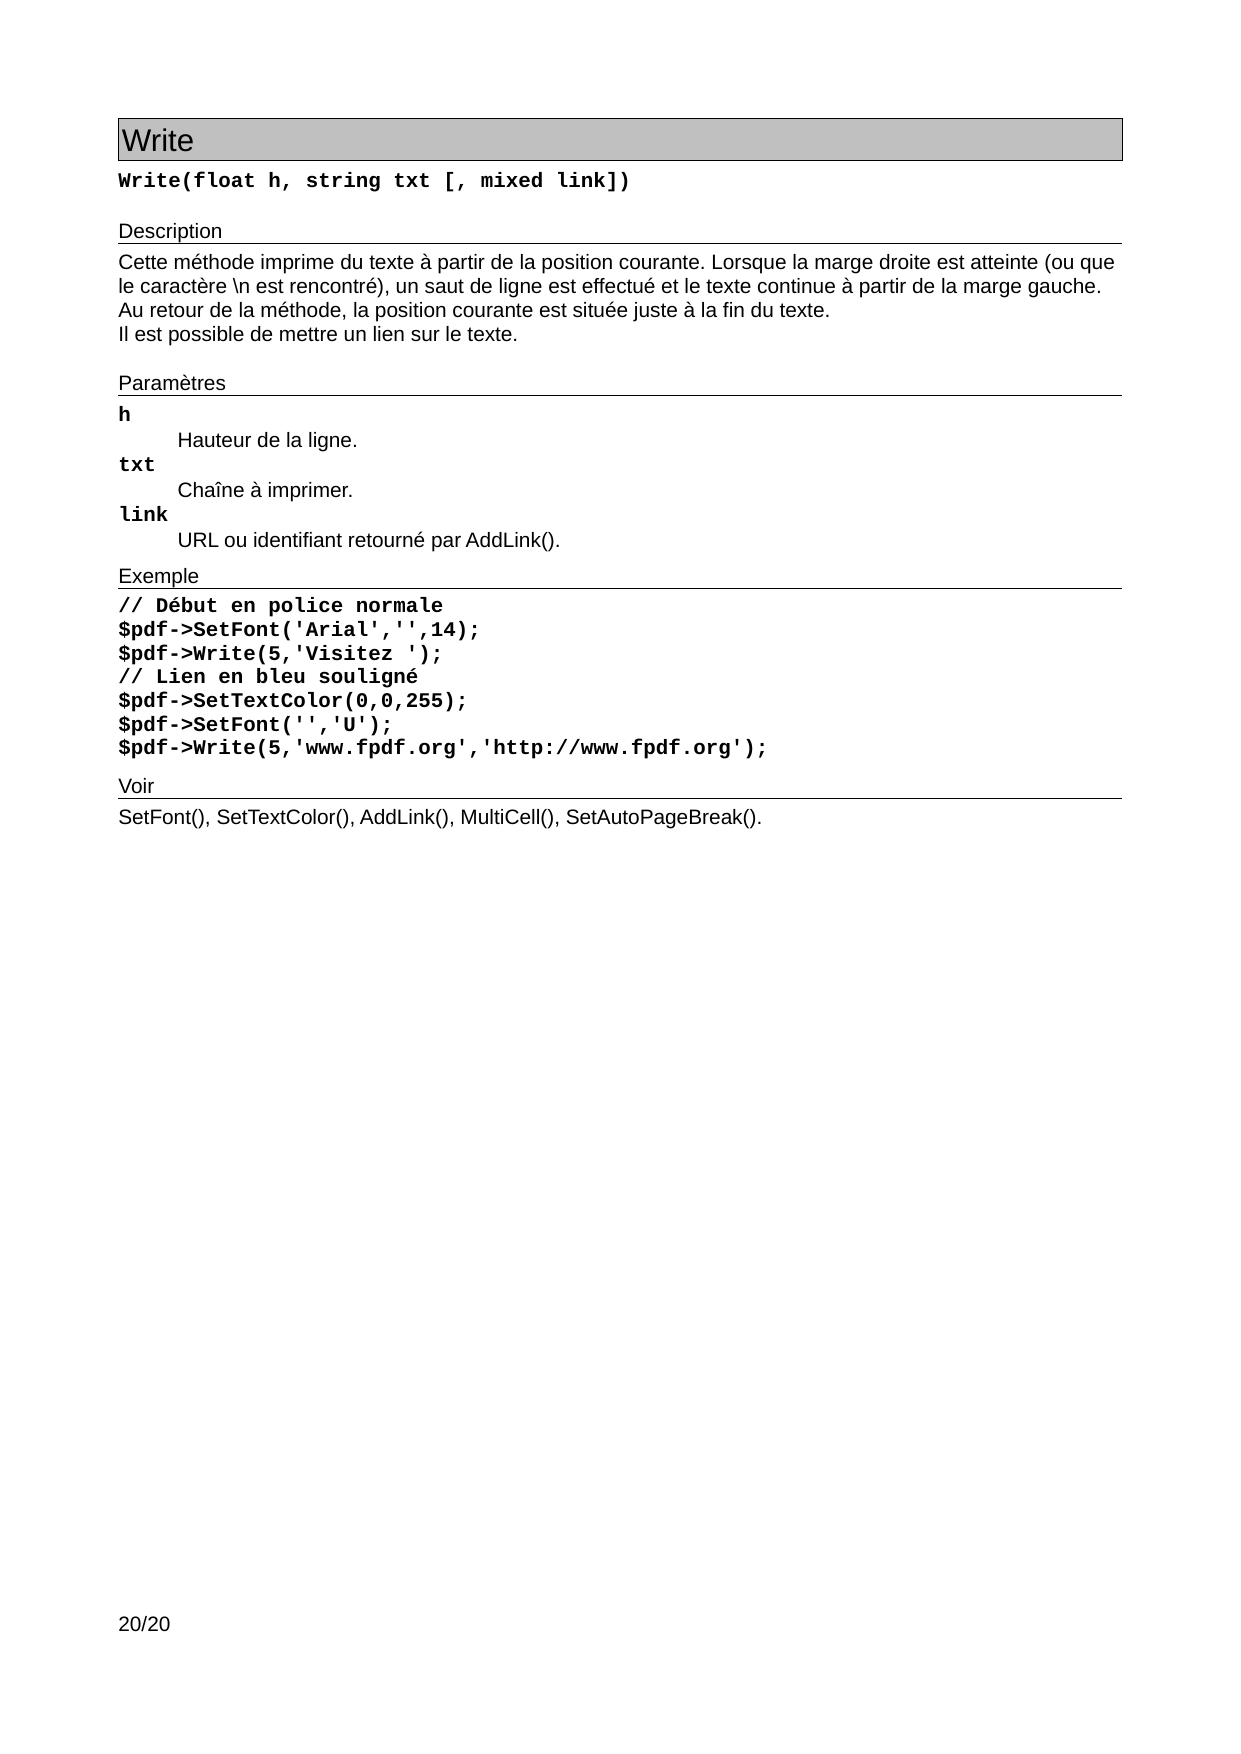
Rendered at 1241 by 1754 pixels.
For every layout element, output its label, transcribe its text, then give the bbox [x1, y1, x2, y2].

text SetFont(), SetTextColor(), AddLink(), MultiCell(), SetAutoPageBreak(). [118, 805, 1122, 829]
text $pdf->SetFont('Arial','',14); [118, 619, 1122, 643]
subtitle Write [119, 119, 1122, 160]
text $pdf->Write(5,'www.fpdf.org','http://www.fpdf.org'); [118, 737, 1122, 761]
text $pdf->SetFont('','U'); [118, 713, 1122, 737]
text Cette méthode imprime du texte à partir de la position courante. Lorsque la marge droite est atteinte (ou que le caractère \n est rencontré), un saut de ligne est effectué et le texte continue à partir de la marge gauche. Au retour de la méthode, la position courante est située juste à la fin du texte. Il est possible de mettre un lien sur le texte. [118, 250, 1122, 346]
list Chaîne à imprimer. [177, 478, 1122, 502]
text $pdf->Write(5,'Visitez '); [118, 643, 1122, 666]
list URL ou identifiant retourné par AddLink(). [177, 527, 1122, 551]
subtitle Paramètres [118, 371, 1122, 395]
text // Lien en bleu souligné [118, 666, 1122, 690]
subtitle txt [118, 452, 1122, 478]
subtitle link [118, 502, 1122, 527]
list Hauteur de la ligne. [177, 428, 1122, 452]
text // Début en police normale [118, 595, 1122, 619]
subtitle Description [118, 219, 1122, 243]
subtitle Exemple [118, 564, 1122, 588]
subtitle Voir [118, 774, 1122, 798]
subtitle h [118, 402, 1122, 428]
text $pdf->SetTextColor(0,0,255); [118, 690, 1122, 713]
text Write(float h, string txt [, mixed link]) [118, 167, 1122, 193]
